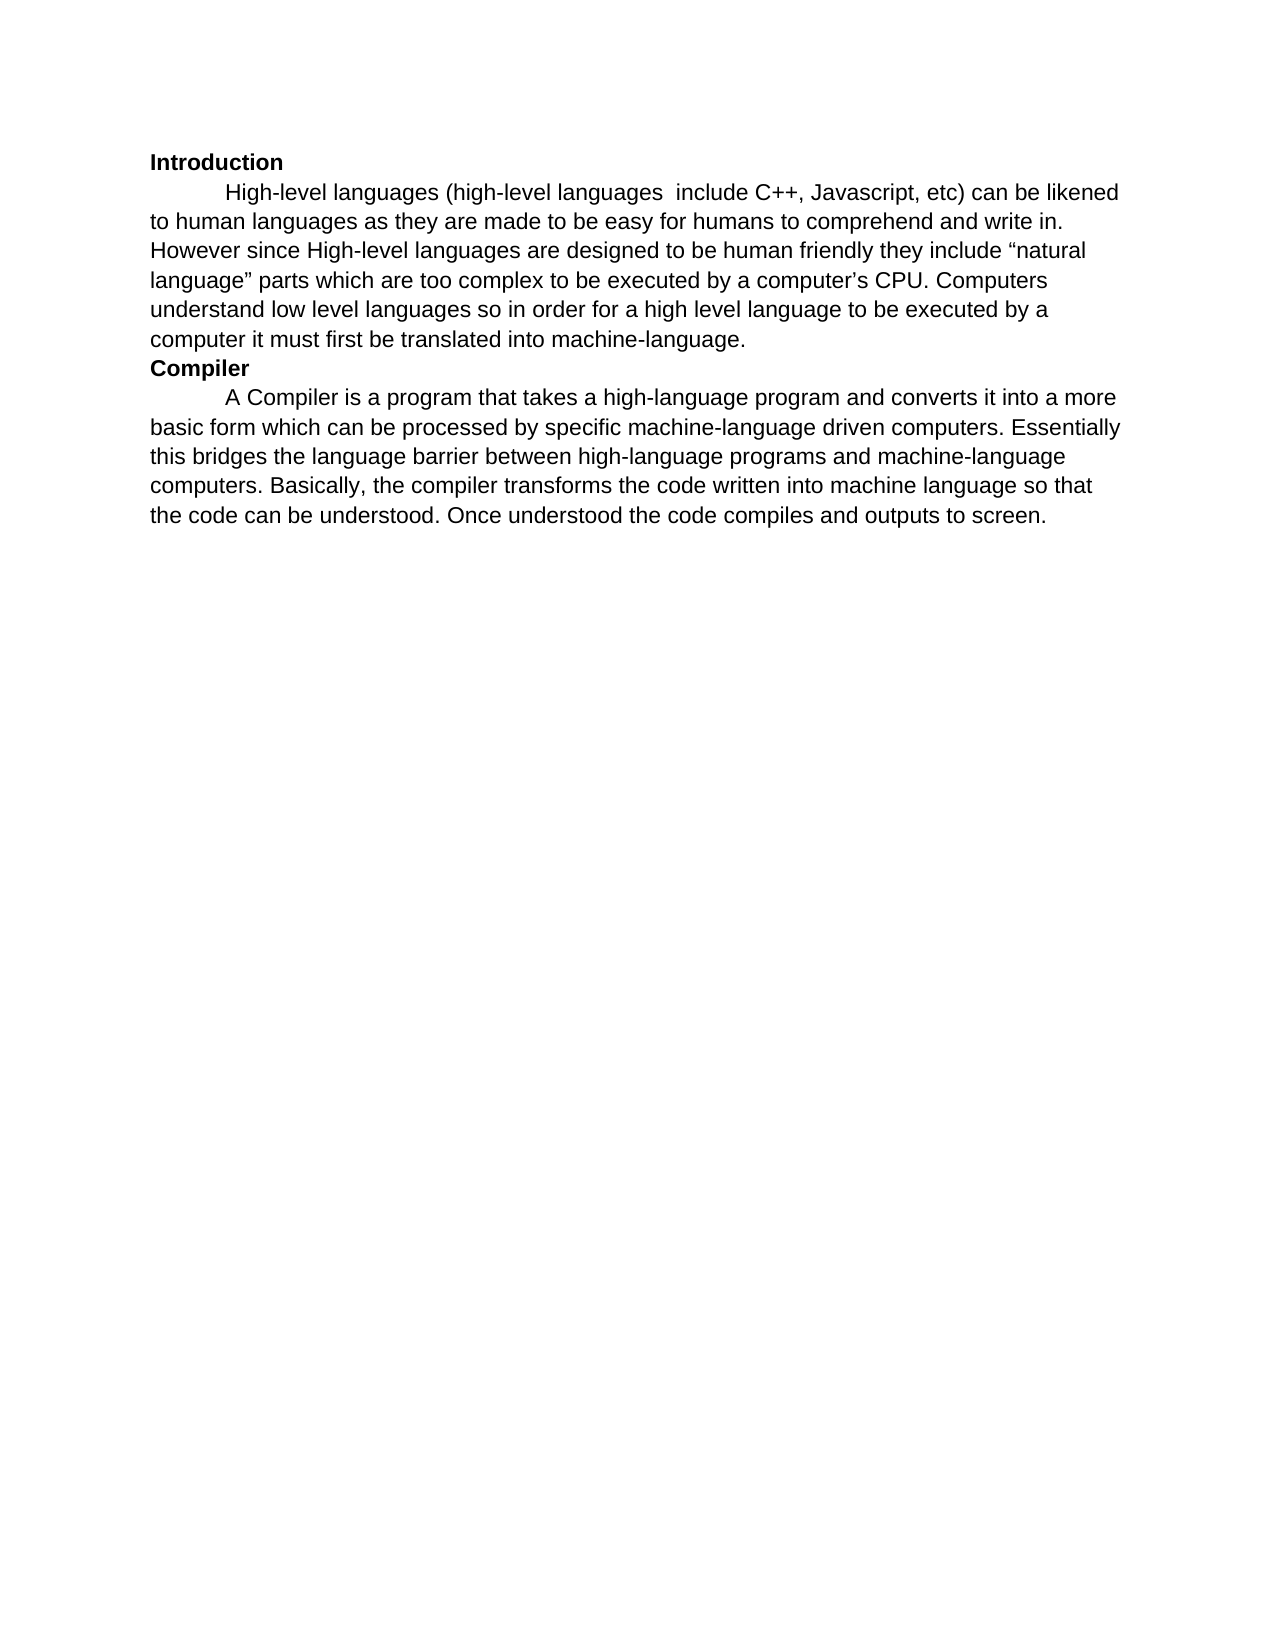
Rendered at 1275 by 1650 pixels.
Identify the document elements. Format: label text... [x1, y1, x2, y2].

text Compiler [150, 356, 1125, 381]
text Introduction [150, 150, 1125, 176]
text High-level languages (high-level languages include C++, Javascript, etc) can be likened to human languages as they are made to be easy for humans to comprehend and write in. However since High-level languages are designed to be human friendly they include “natural language” parts which are too complex to be executed by a computer’s CPU. Computers understand low level languages so in order for a high level language to be executed by a computer it must first be translated into machine-language. [150, 179, 1125, 352]
text A Compiler is a program that takes a high-language program and converts it into a more basic form which can be processed by specific machine-language driven computers. Essentially this bridges the language barrier between high-language programs and machine-language computers. Basically, the compiler transforms the code written into machine language so that the code can be understood. Once understood the code compiles and outputs to screen. [150, 385, 1125, 528]
